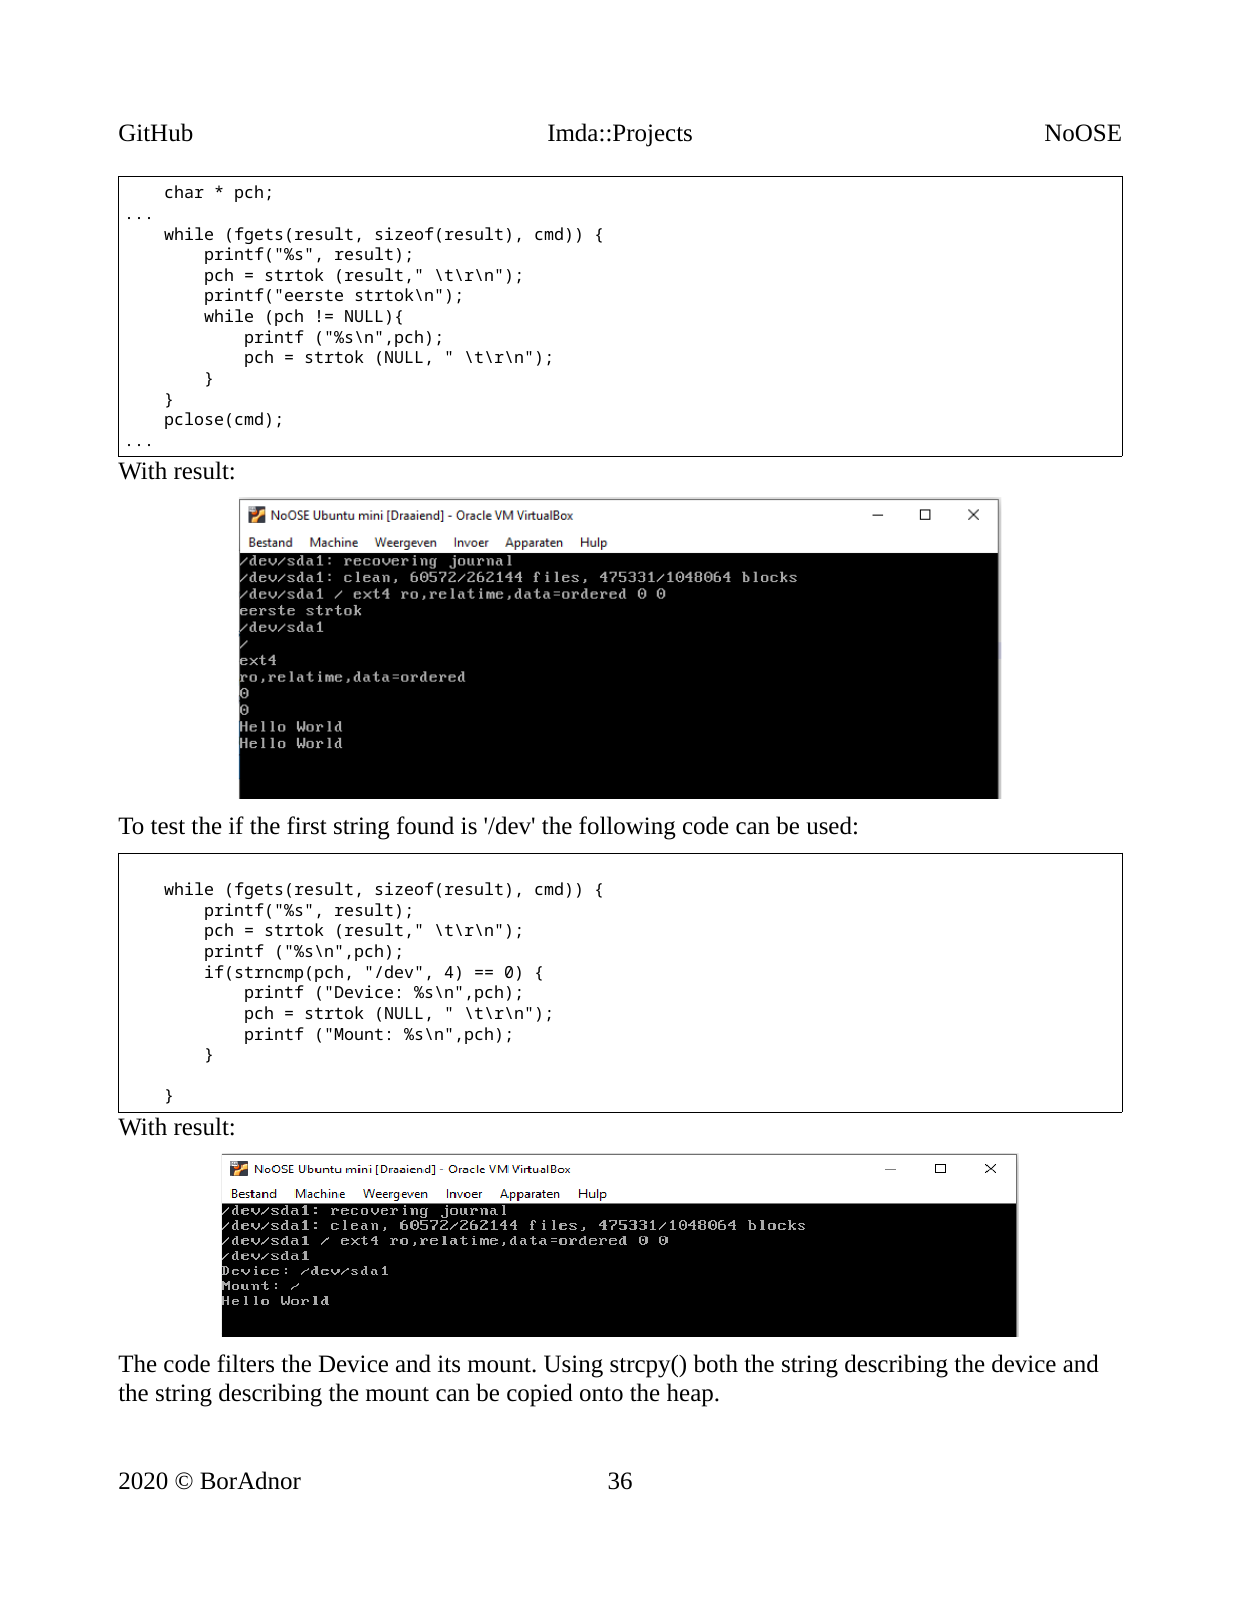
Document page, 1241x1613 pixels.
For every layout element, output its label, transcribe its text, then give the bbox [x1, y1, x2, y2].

text To test the if the first string found is '/dev' the following code can be used: [118, 811, 1122, 840]
table_header char * pch; ... while (fgets(result, sizeof(result), cmd)) { printf("%s", result); pch = strtok (result," \t\r\n"); printf("eerste strtok\n"); while (pch != NULL){ printf ("%s\n",pch); pch = strtok (NULL, " \t\r\n"); } } pclose(cmd); ... [119, 177, 1122, 456]
text With result: [118, 457, 1122, 485]
text The code filters the Device and its mount. Using strcpy() both the string describing the device and the string describing the mount can be copied onto the heap. [118, 1349, 1122, 1406]
picture [238, 497, 1002, 799]
picture [221, 1153, 1019, 1337]
text With result: [118, 1113, 1122, 1141]
table_header while (fgets(result, sizeof(result), cmd)) { printf("%s", result); pch = strtok (result," \t\r\n"); printf ("%s\n",pch); if(strncmp(pch, "/dev", 4) == 0) { printf ("Device: %s\n",pch); pch = strtok (NULL, " \t\r\n"); printf ("Mount: %s\n",pch); } } [119, 854, 1122, 1112]
